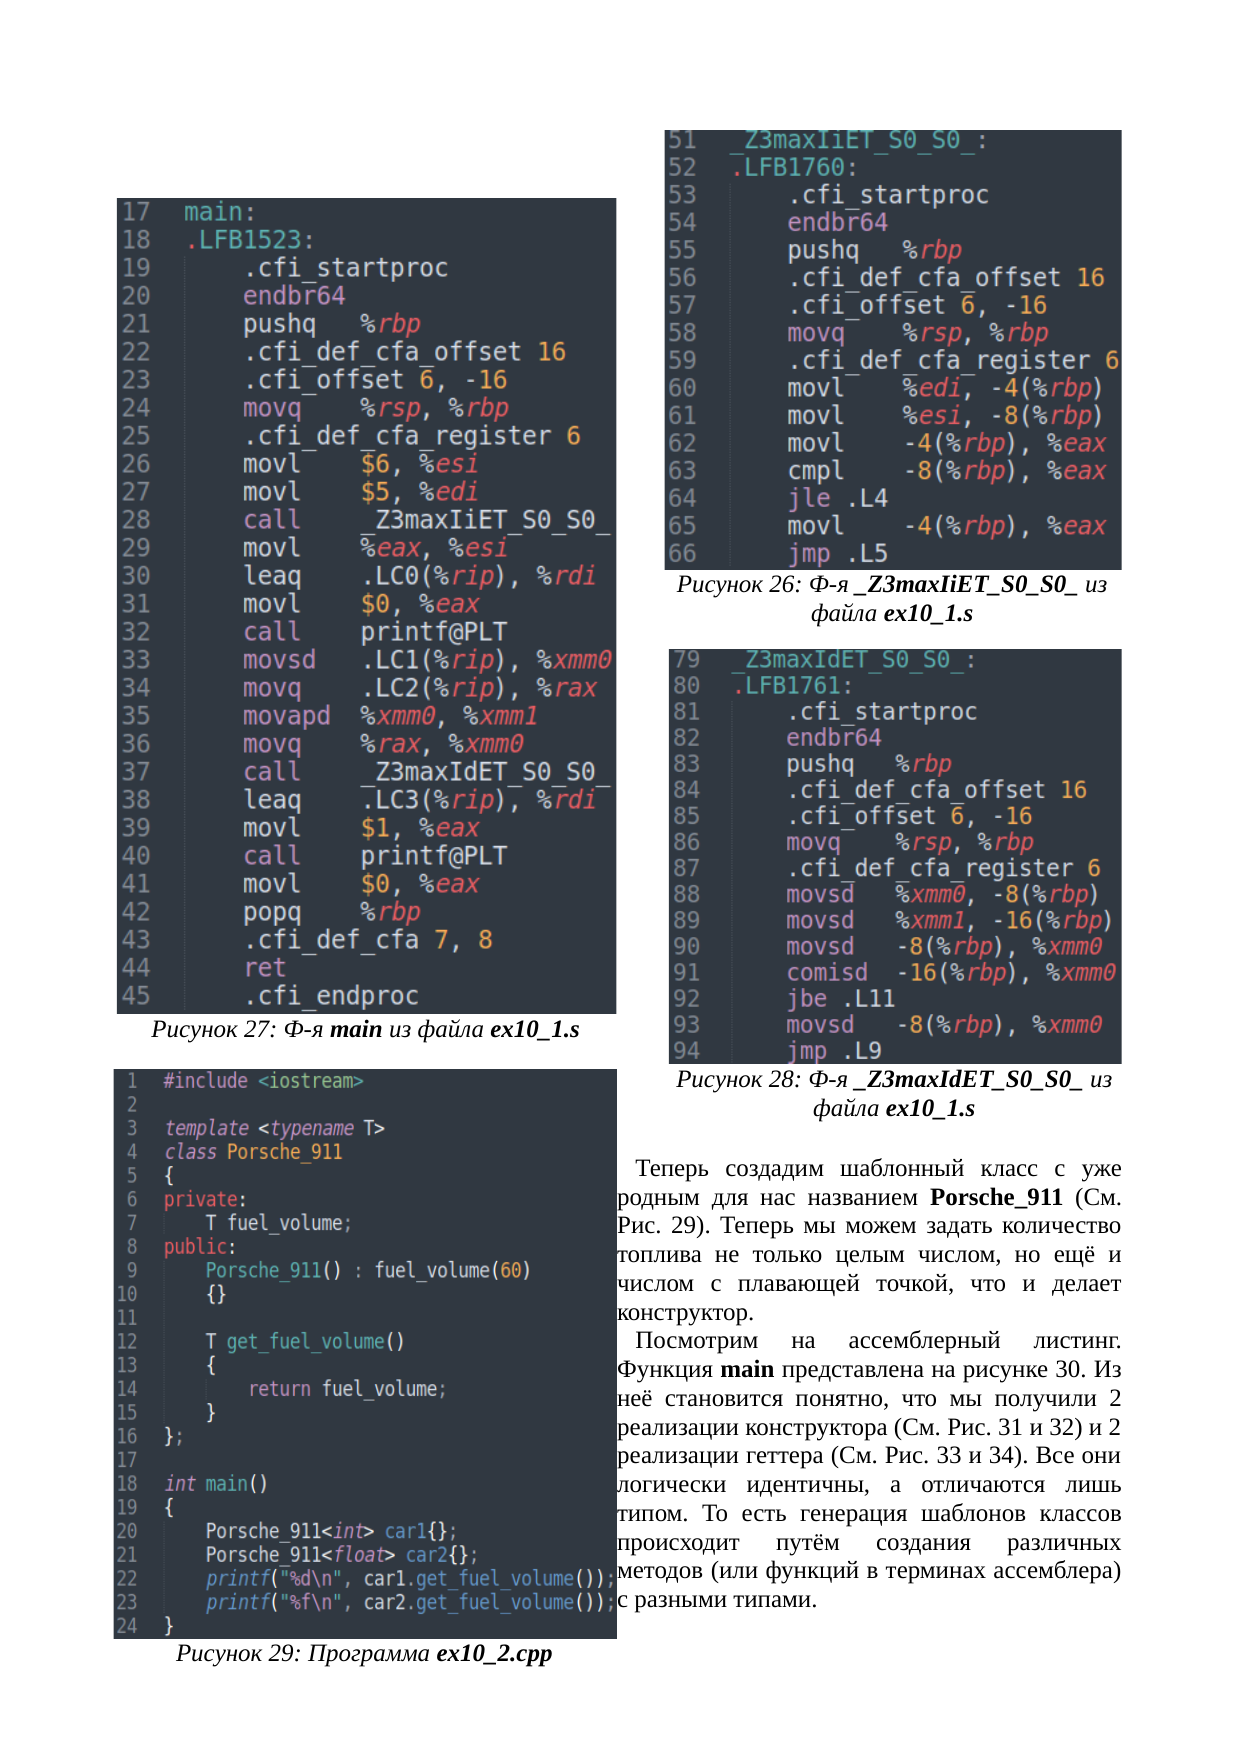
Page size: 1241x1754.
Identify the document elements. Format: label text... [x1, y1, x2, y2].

text Рисунок 29: Программа ex10_2.cpp [113, 1639, 617, 1667]
text Рисунок 27: Ф-я main из файла ex10_1.s [117, 1014, 616, 1043]
text Рисунок 28: Ф-я _Z3maxIdET_S0_S0_ из файла ex10_1.s [669, 1064, 1122, 1121]
text Рисунок 26: Ф-я _Z3maxIiET_S0_S0_ из файла ex10_1.s [664, 570, 1122, 627]
picture [664, 130, 1122, 570]
text Посмотрим на ассемблерный листинг. Функция main представлена на рисунке 30. Из неё становится понятно, что мы получили 2 реализации конструктора (См. Рис. 31 и 32) и 2 реализации геттера (См. Рис. 33 и 34). Все они логически идентичны, а отличаются лишь типом. То есть генерация шаблонов классов происходит путём создания различных методов (или функций в терминах ассемблера) с разными типами. [617, 1326, 1122, 1613]
text Теперь создадим шаблонный класс с уже родным для нас названием Porsche_911 (См. Рис. 29). Теперь мы можем задать количество топлива не только целым числом, но ещё и числом с плавающей точкой, что и делает конструктор. [617, 1153, 1122, 1326]
picture [668, 649, 1122, 1064]
picture [113, 1069, 617, 1639]
picture [116, 198, 617, 1014]
